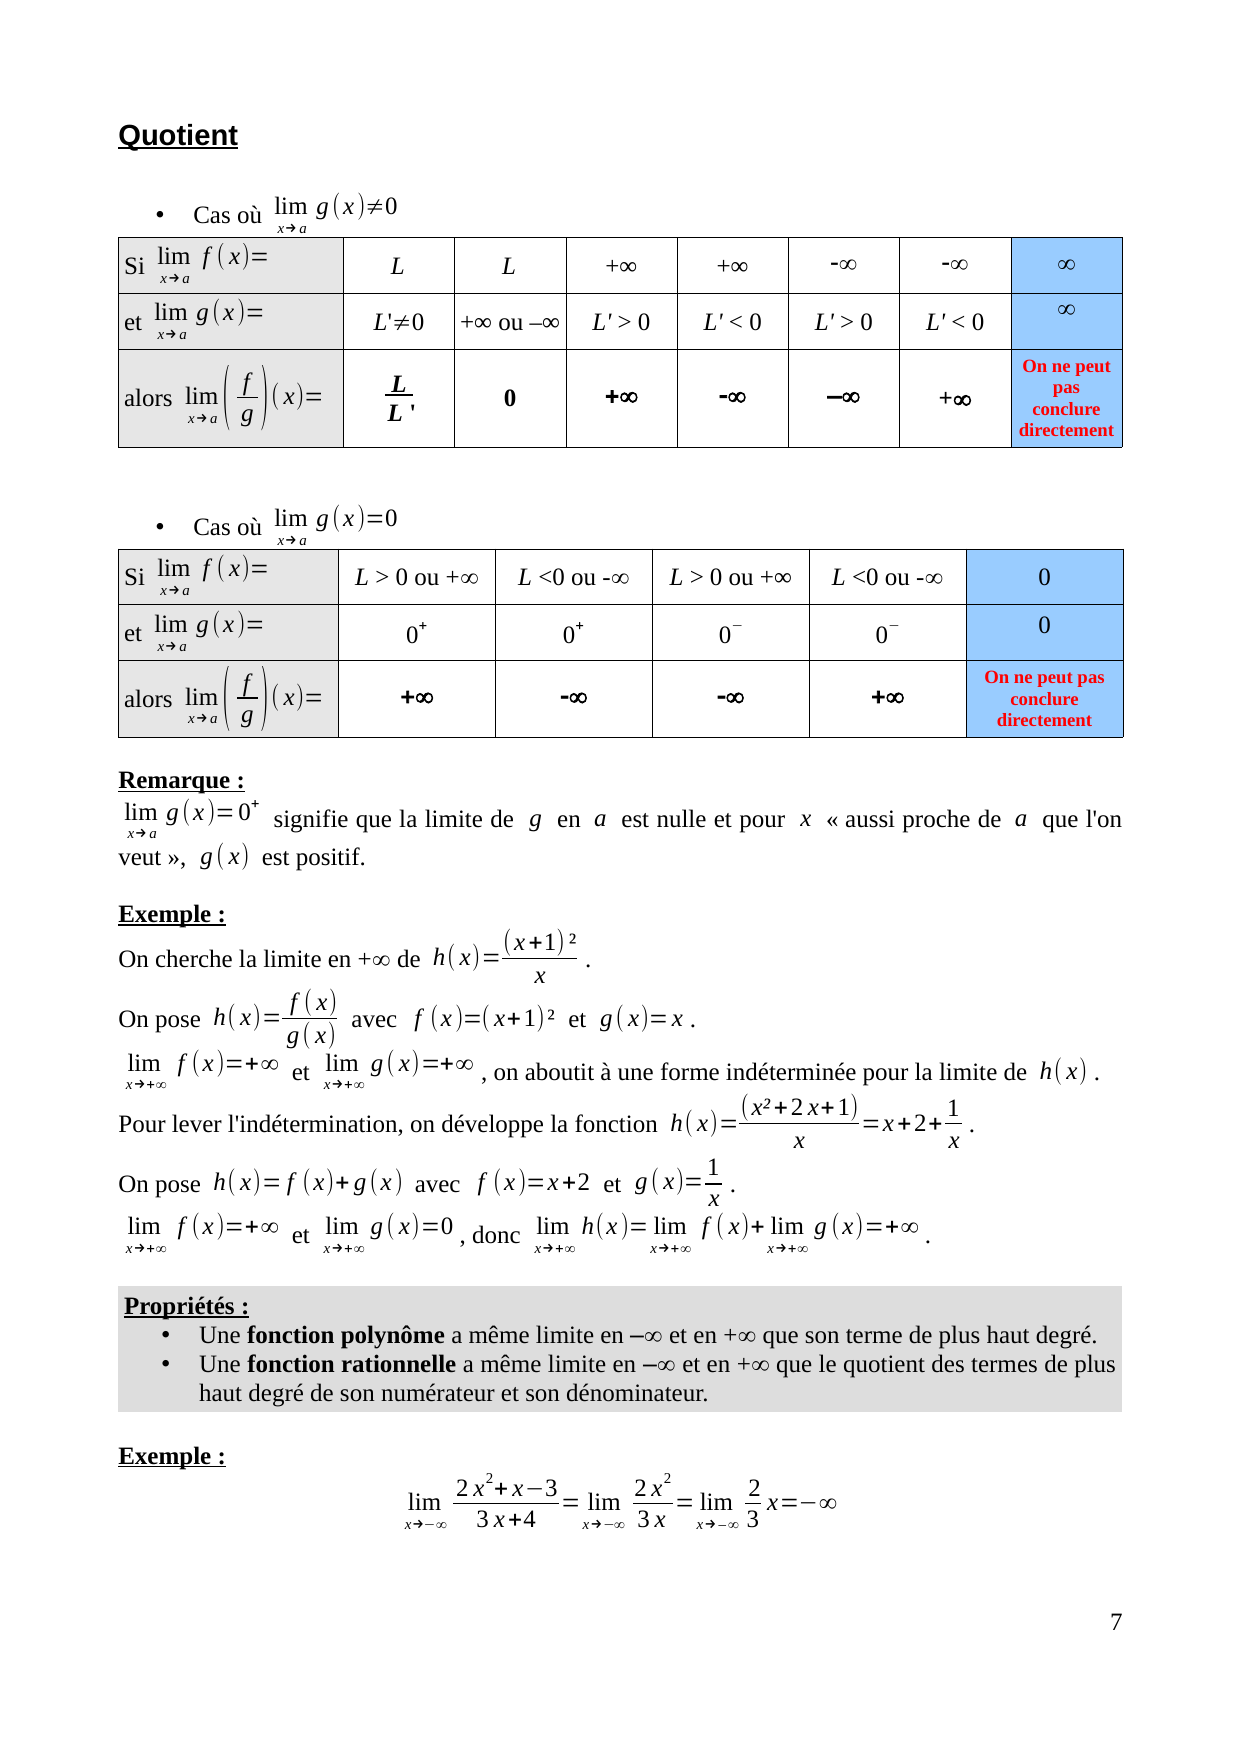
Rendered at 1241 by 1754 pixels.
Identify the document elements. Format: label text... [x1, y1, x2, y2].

table_cell +∞ [339, 661, 495, 737]
table_cell -∞ [678, 350, 788, 447]
table_cell L L ' [344, 350, 454, 447]
table_cell L'≠0 [344, 294, 454, 349]
table_header L [344, 238, 454, 293]
table_cell On ne peut pas conclure directement [1012, 350, 1122, 447]
list Cas où [156, 193, 1122, 237]
table_cell et [119, 605, 338, 660]
text On pose avec et . [118, 1153, 1122, 1213]
table_cell [810, 605, 966, 660]
table_cell On ne peut pas conclure directement [967, 661, 1123, 737]
table_cell L' < 0 [678, 294, 788, 349]
table_header L > 0 ou +∞ [653, 550, 809, 604]
table_cell alors [119, 350, 343, 447]
table_header Si [119, 238, 343, 293]
table_cell alors [119, 661, 338, 737]
text et , on aboutit à une forme indéterminée pour la limite de . [118, 1049, 1122, 1093]
table_header Si [119, 550, 338, 604]
text Exemple : [118, 899, 1122, 928]
text et , donc . [118, 1213, 1122, 1257]
table_header L [455, 238, 566, 293]
table_cell -∞ [496, 661, 652, 737]
text Pour lever l'indétermination, on développe la fonction . [118, 1093, 1122, 1153]
table_header L > 0 ou +∞ [339, 550, 495, 604]
table_header +∞ [567, 238, 677, 293]
table_cell +∞ ou –∞ [455, 294, 566, 349]
text Exemple : [118, 1441, 1122, 1469]
table_cell +∞ [900, 350, 1011, 447]
table_cell –∞ [789, 350, 899, 447]
table_cell 0 [967, 605, 1123, 660]
table_cell 0 [455, 350, 566, 447]
table_cell [339, 605, 495, 660]
table_header +∞ [678, 238, 788, 293]
text signifie que la limite de en est nulle et pour « aussi proche de que l'on veut », est positif. [118, 794, 1122, 871]
text Remarque : [118, 766, 1122, 794]
table_cell +∞ [567, 350, 677, 447]
table_header L <0 ou -∞ [496, 550, 652, 604]
list Cas où [156, 504, 1122, 548]
table_cell ∞ [1012, 294, 1122, 349]
subtitle Quotient [118, 118, 1122, 152]
table_header ∞ [1012, 238, 1122, 293]
table_cell L' < 0 [900, 294, 1011, 349]
table_cell L' > 0 [789, 294, 899, 349]
table_header L <0 ou -∞ [810, 550, 966, 604]
table_header -∞ [789, 238, 899, 293]
table_cell et [119, 294, 343, 349]
text On cherche la limite en +∞ de . [118, 928, 1122, 988]
text On pose avec et . [118, 988, 1122, 1049]
table_header 0 [967, 550, 1123, 604]
table_cell [496, 605, 652, 660]
table_cell L' > 0 [567, 294, 677, 349]
table_cell -∞ [653, 661, 809, 737]
table_cell +∞ [810, 661, 966, 737]
table_cell [653, 605, 809, 660]
table_header Propriétés : Une fonction polynôme a même limite en –∞ et en +∞ que son terme de plus haut degré. Une fonction rationnelle a même limite en –∞ et en +∞ que le quotient des termes de plus haut degré de son numérateur et son dénominateur. [118, 1286, 1122, 1412]
table_header -∞ [900, 238, 1011, 293]
